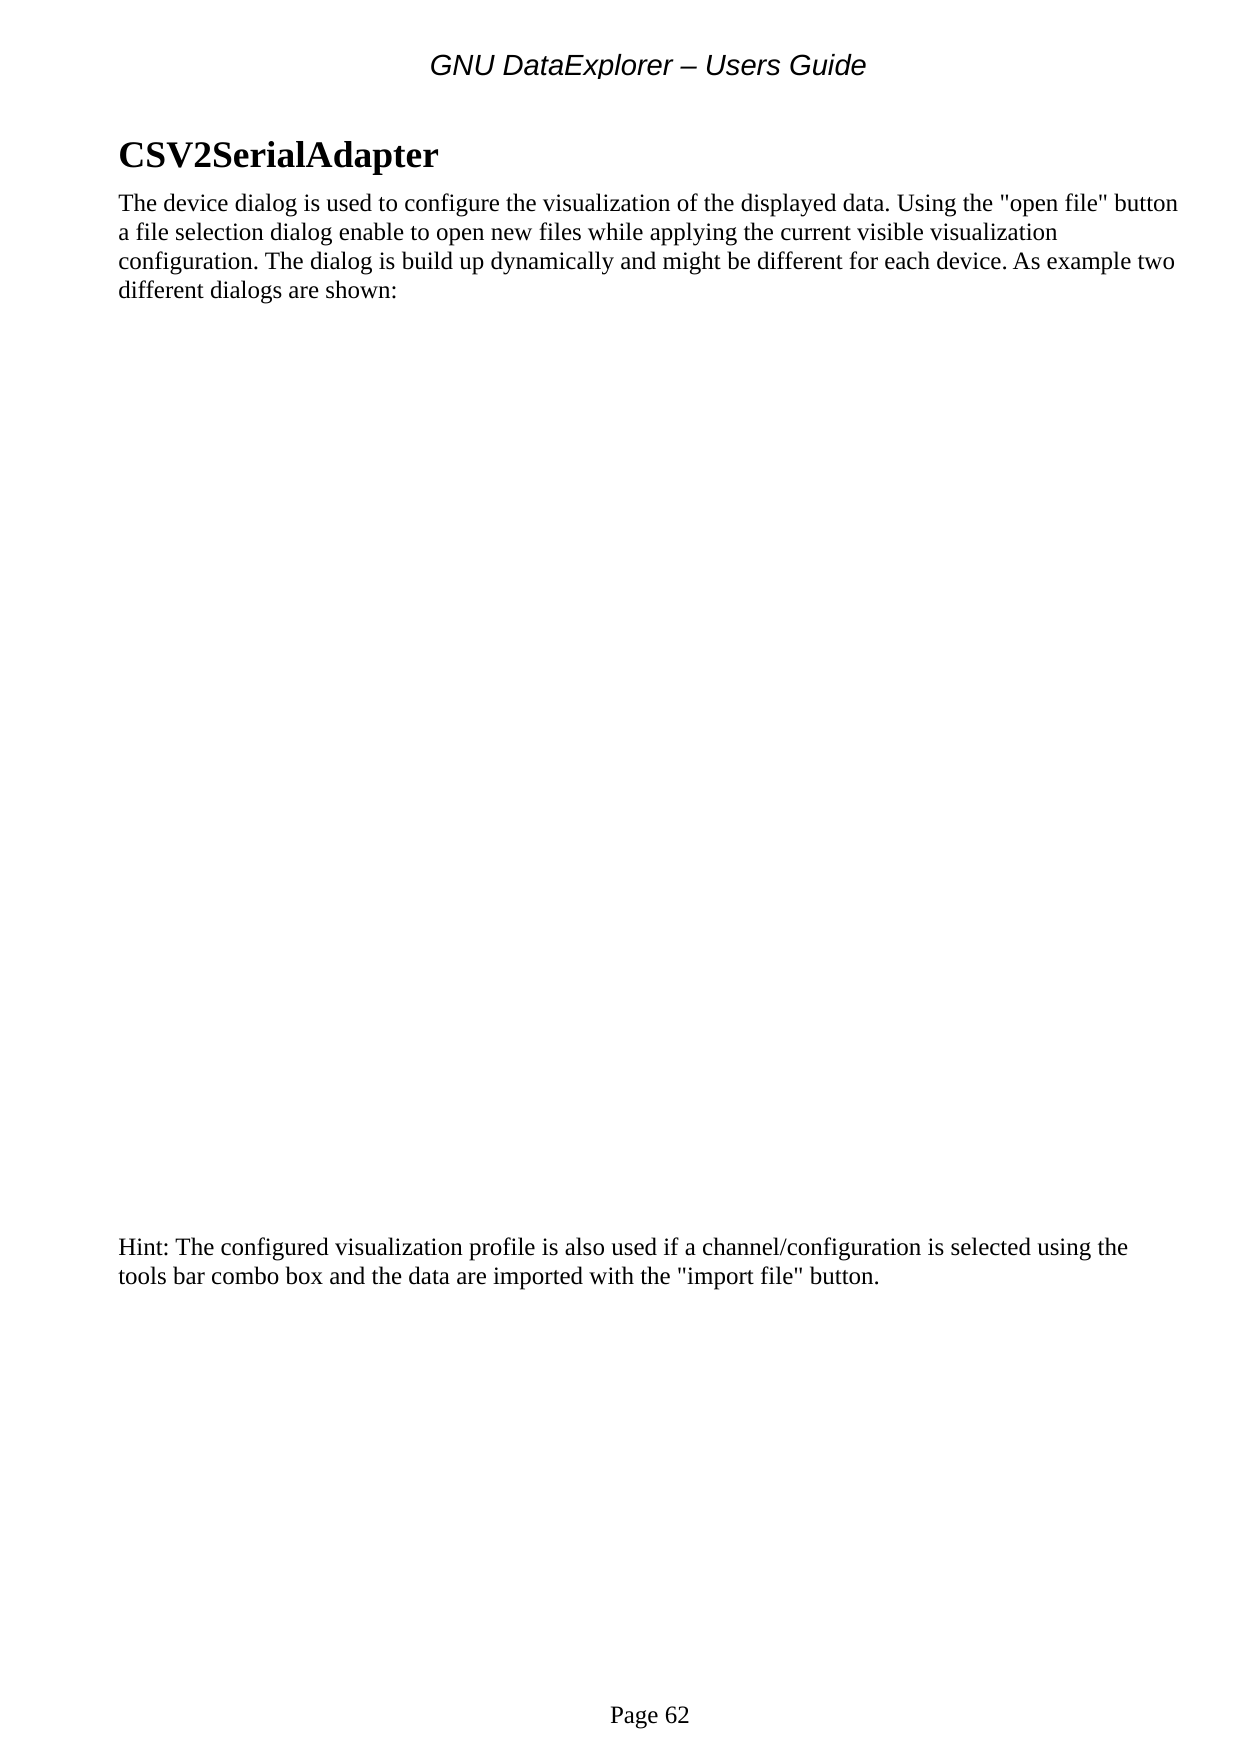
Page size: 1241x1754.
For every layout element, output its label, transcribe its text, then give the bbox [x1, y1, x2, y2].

text Hint: The configured visualization profile is also used if a channel/configuration is selected using the tools bar combo box and the data are imported with the "import file" button. [118, 1232, 1181, 1289]
text The device dialog is used to configure the visualization of the displayed data. Using the "open file" button a file selection dialog enable to open new files while applying the current visible visualization configuration. The dialog is build up dynamically and might be different for each device. As example two different dialogs are shown: [118, 188, 1181, 303]
subtitle CSV2SerialAdapter [118, 133, 1181, 176]
